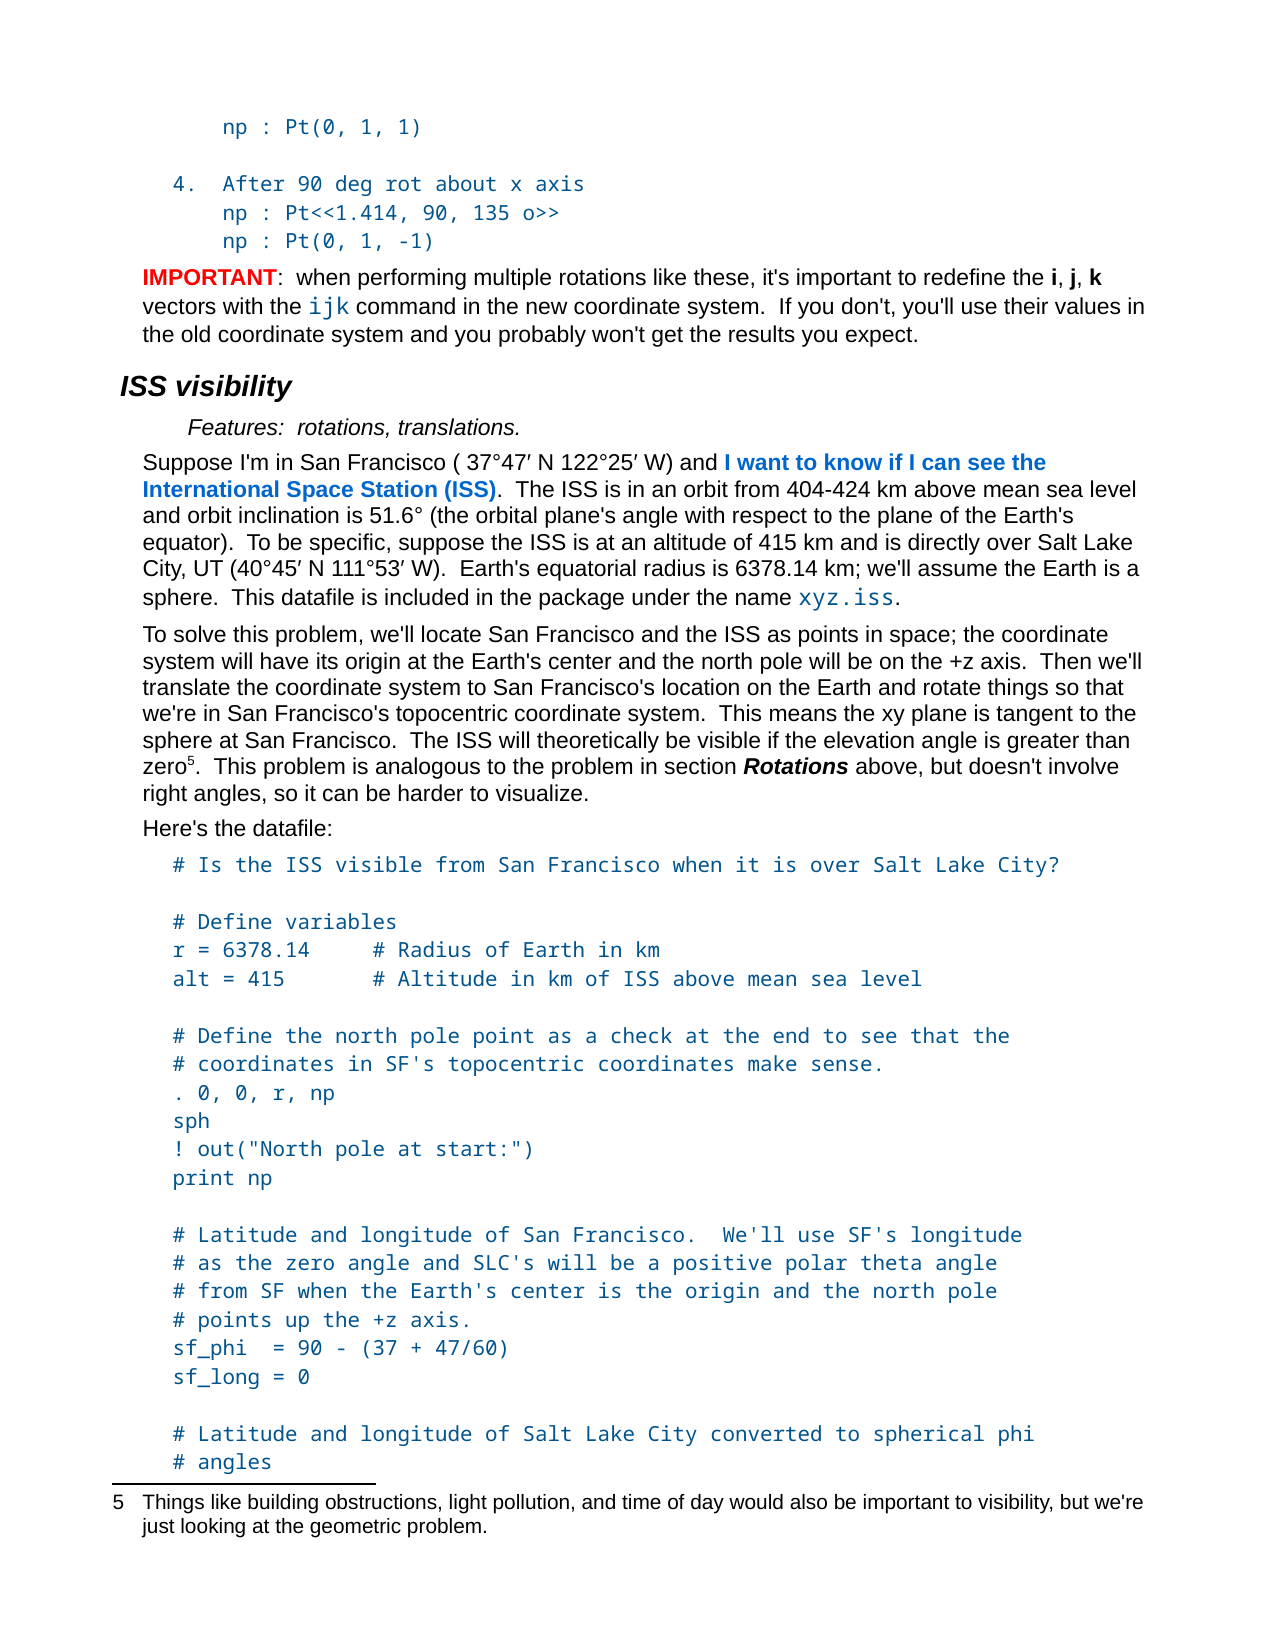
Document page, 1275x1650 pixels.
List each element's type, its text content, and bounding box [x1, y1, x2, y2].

text sf_long = 0 [172, 1362, 1162, 1390]
text # Is the ISS visible from San Francisco when it is over Salt Lake City? [172, 850, 1162, 878]
text np : Pt<<1.414, 90, 135 o>> [172, 198, 1162, 226]
text Features: rotations, translations. [187, 414, 1117, 440]
text np : Pt(0, 1, -1) [172, 226, 1162, 255]
text sf_phi = 90 - (37 + 47/60) [172, 1333, 1162, 1362]
text np : Pt(0, 1, 1) [172, 112, 1162, 141]
text # Latitude and longitude of Salt Lake City converted to spherical phi [172, 1419, 1162, 1447]
text # points up the +z axis. [172, 1305, 1162, 1333]
text IMPORTANT: when performing multiple rotations like these, it's important to redefine the i, j, k vectors with the ijk command in the new coordinate system. If you don't, you'll use their values in the old coordinate system and you probably won't get the results you expect. [142, 264, 1162, 348]
text Suppose I'm in San Francisco ( 37°47′ N 122°25′ W) and I want to know if I can see the International Space Station (ISS). The ISS is in an orbit from 404-424 km above mean sea level and orbit inclination is 51.6° (the orbital plane's angle with respect to the plane of the Earth's equator). To be specific, suppose the ISS is at an altitude of 415 km and is directly over Salt Lake City, UT (40°45′ N 111°53′ W). Earth's equatorial radius is 6378.14 km; we'll assume the Earth is a sphere. This datafile is included in the package under the name xyz.iss. [142, 449, 1162, 612]
text ! out("North pole at start:") [172, 1134, 1162, 1163]
text # as the zero angle and SLC's will be a positive polar theta angle [172, 1248, 1162, 1277]
text sph [172, 1106, 1162, 1134]
text 4. After 90 deg rot about x axis [172, 169, 1162, 198]
text . 0, 0, r, np [172, 1078, 1162, 1106]
text # Define variables [172, 907, 1162, 935]
text r = 6378.14 # Radius of Earth in km [172, 935, 1162, 964]
text # coordinates in SF's topocentric coordinates make sense. [172, 1049, 1162, 1078]
subtitle ISS visibility [120, 368, 1162, 402]
text # angles [172, 1447, 1162, 1476]
text alt = 415 # Altitude in km of ISS above mean sea level [172, 964, 1162, 992]
text # from SF when the Earth's center is the origin and the north pole [172, 1277, 1162, 1305]
text # Latitude and longitude of San Francisco. We'll use SF's longitude [172, 1220, 1162, 1248]
text print np [172, 1163, 1162, 1191]
text # Define the north pole point as a check at the end to see that the [172, 1021, 1162, 1049]
text To solve this problem, we'll locate San Francisco and the ISS as points in space; the coordinate system will have its origin at the Earth's center and the north pole will be on the +z axis. Then we'll translate the coordinate system to San Francisco's location on the Earth and rotate things so that we're in San Francisco's topocentric coordinate system. This means the xy plane is tangent to the sphere at San Francisco. The ISS will theoretically be visible if the elevation angle is greater than zero. This problem is analogous to the problem in section Rotations above, but doesn't involve right angles, so it can be harder to visualize. [142, 621, 1162, 806]
text Here's the datafile: [142, 815, 1162, 841]
text Things like building obstructions, light pollution, and time of day would also be important to visibility, but we're just looking at the geometric problem. [112, 1489, 1162, 1537]
